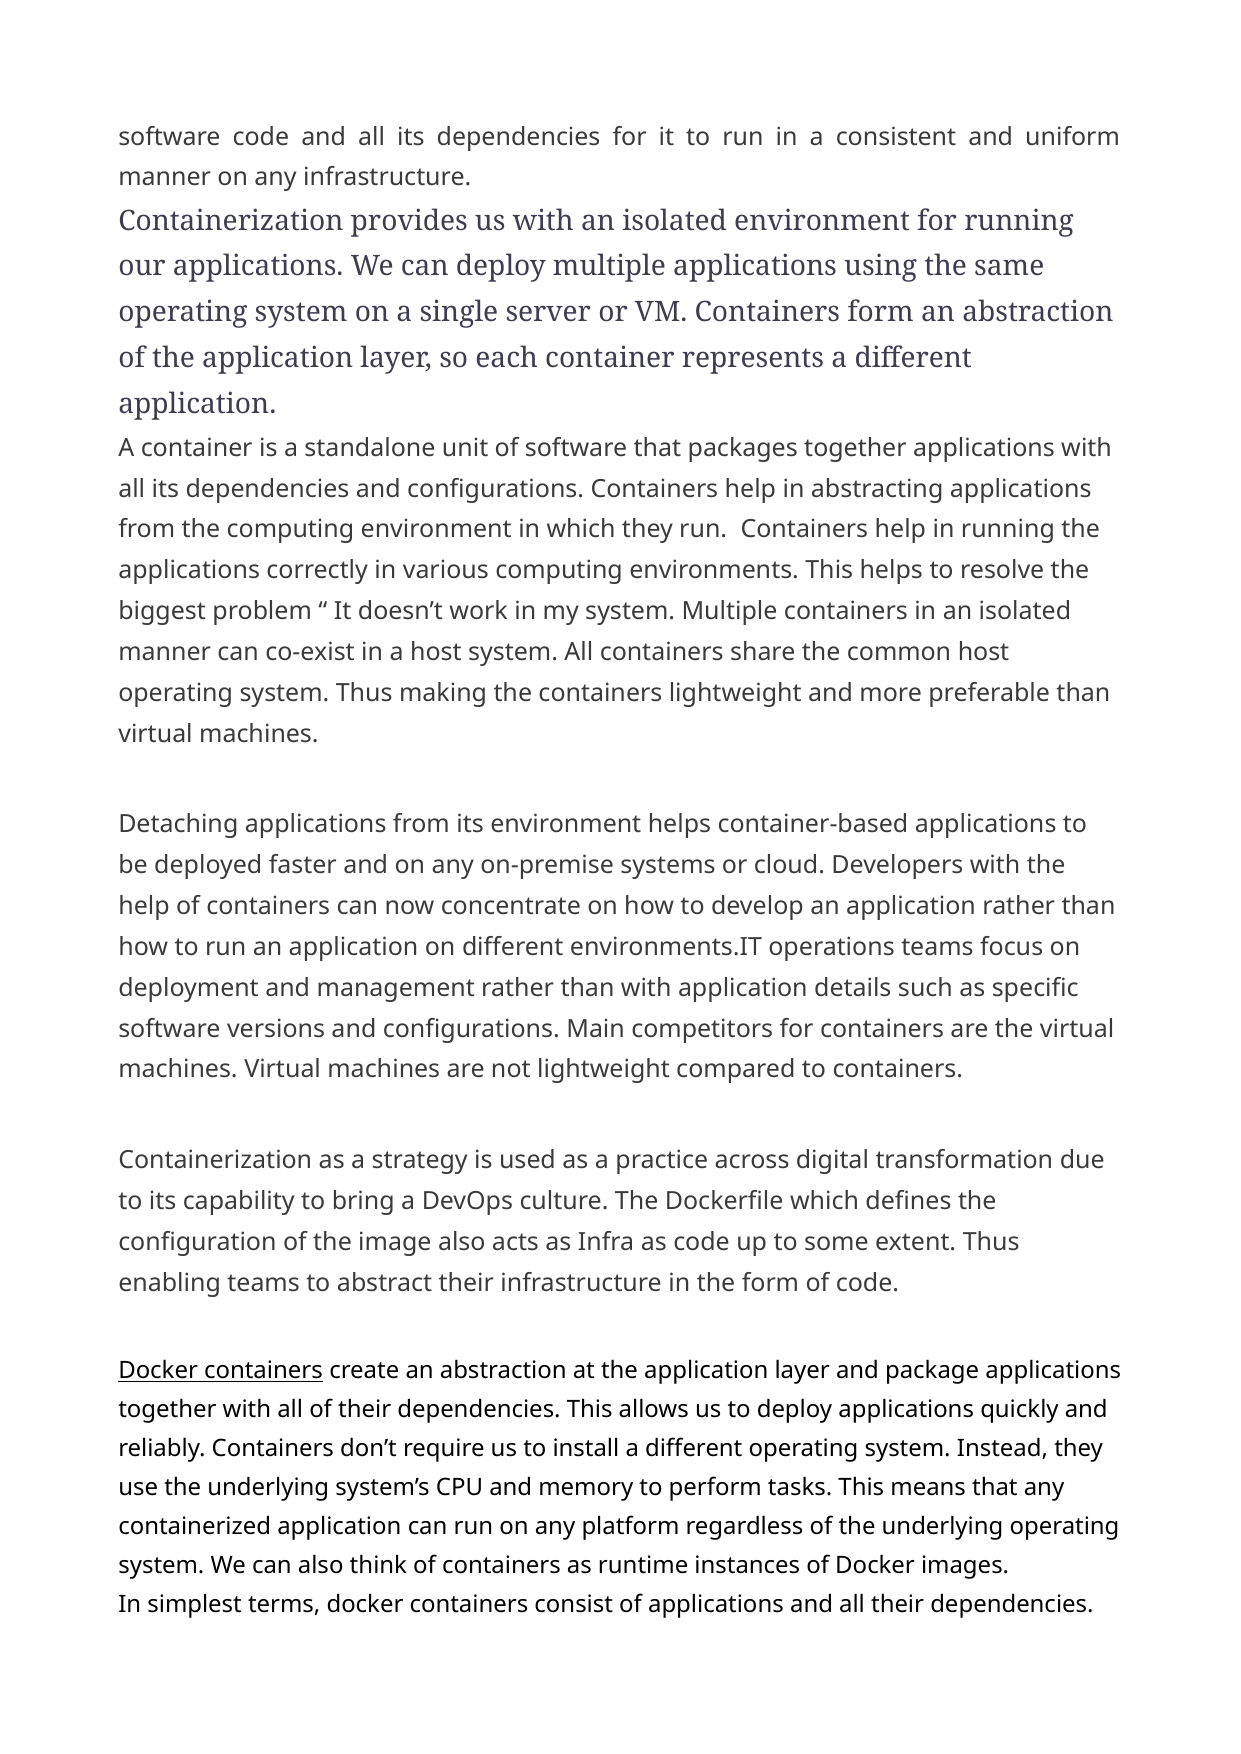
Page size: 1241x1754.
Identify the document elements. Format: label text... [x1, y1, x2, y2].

text software code and all its dependencies for it to run in a consistent and uniform manner on any infrastructure. [118, 118, 1122, 193]
text A container is a standalone unit of software that packages together applications with all its dependencies and configurations. Containers help in abstracting applications from the computing environment in which they run. Containers help in running the applications correctly in various computing environments. This helps to resolve the biggest problem “ It doesn’t work in my system. Multiple containers in an isolated manner can co-exist in a host system. All containers share the common host operating system. Thus making the containers lightweight and more preferable than virtual machines. [118, 429, 1122, 749]
text In simplest terms, docker containers consist of applications and all their dependencies. [118, 1587, 1122, 1620]
text Detaching applications from its environment helps container-based applications to be deployed faster and on any on-premise systems or cloud. Developers with the help of containers can now concentrate on how to develop an application rather than how to run an application on different environments.IT operations teams focus on deployment and management rather than with application details such as specific software versions and configurations. Main competitors for containers are the virtual machines. Virtual machines are not lightweight compared to containers. [118, 806, 1122, 1085]
text Docker containers create an abstraction at the application layer and package applications together with all of their dependencies. This allows us to deploy applications quickly and reliably. Containers don’t require us to install a different operating system. Instead, they use the underlying system’s CPU and memory to perform tasks. This means that any containerized application can run on any platform regardless of the underlying operating system. We can also think of containers as runtime instances of Docker images. [118, 1353, 1122, 1581]
text Containerization provides us with an isolated environment for running our applications. We can deploy multiple applications using the same operating system on a single server or VM. Containers form an abstraction of the application layer, so each container represents a different application. [118, 200, 1122, 422]
text Containerization as a strategy is used as a practice across digital transformation due to its capability to bring a DevOps culture. The Dockerfile which defines the configuration of the image also acts as Infra as code up to some extent. Thus enabling teams to abstract their infrastructure in the form of code. [118, 1142, 1122, 1298]
